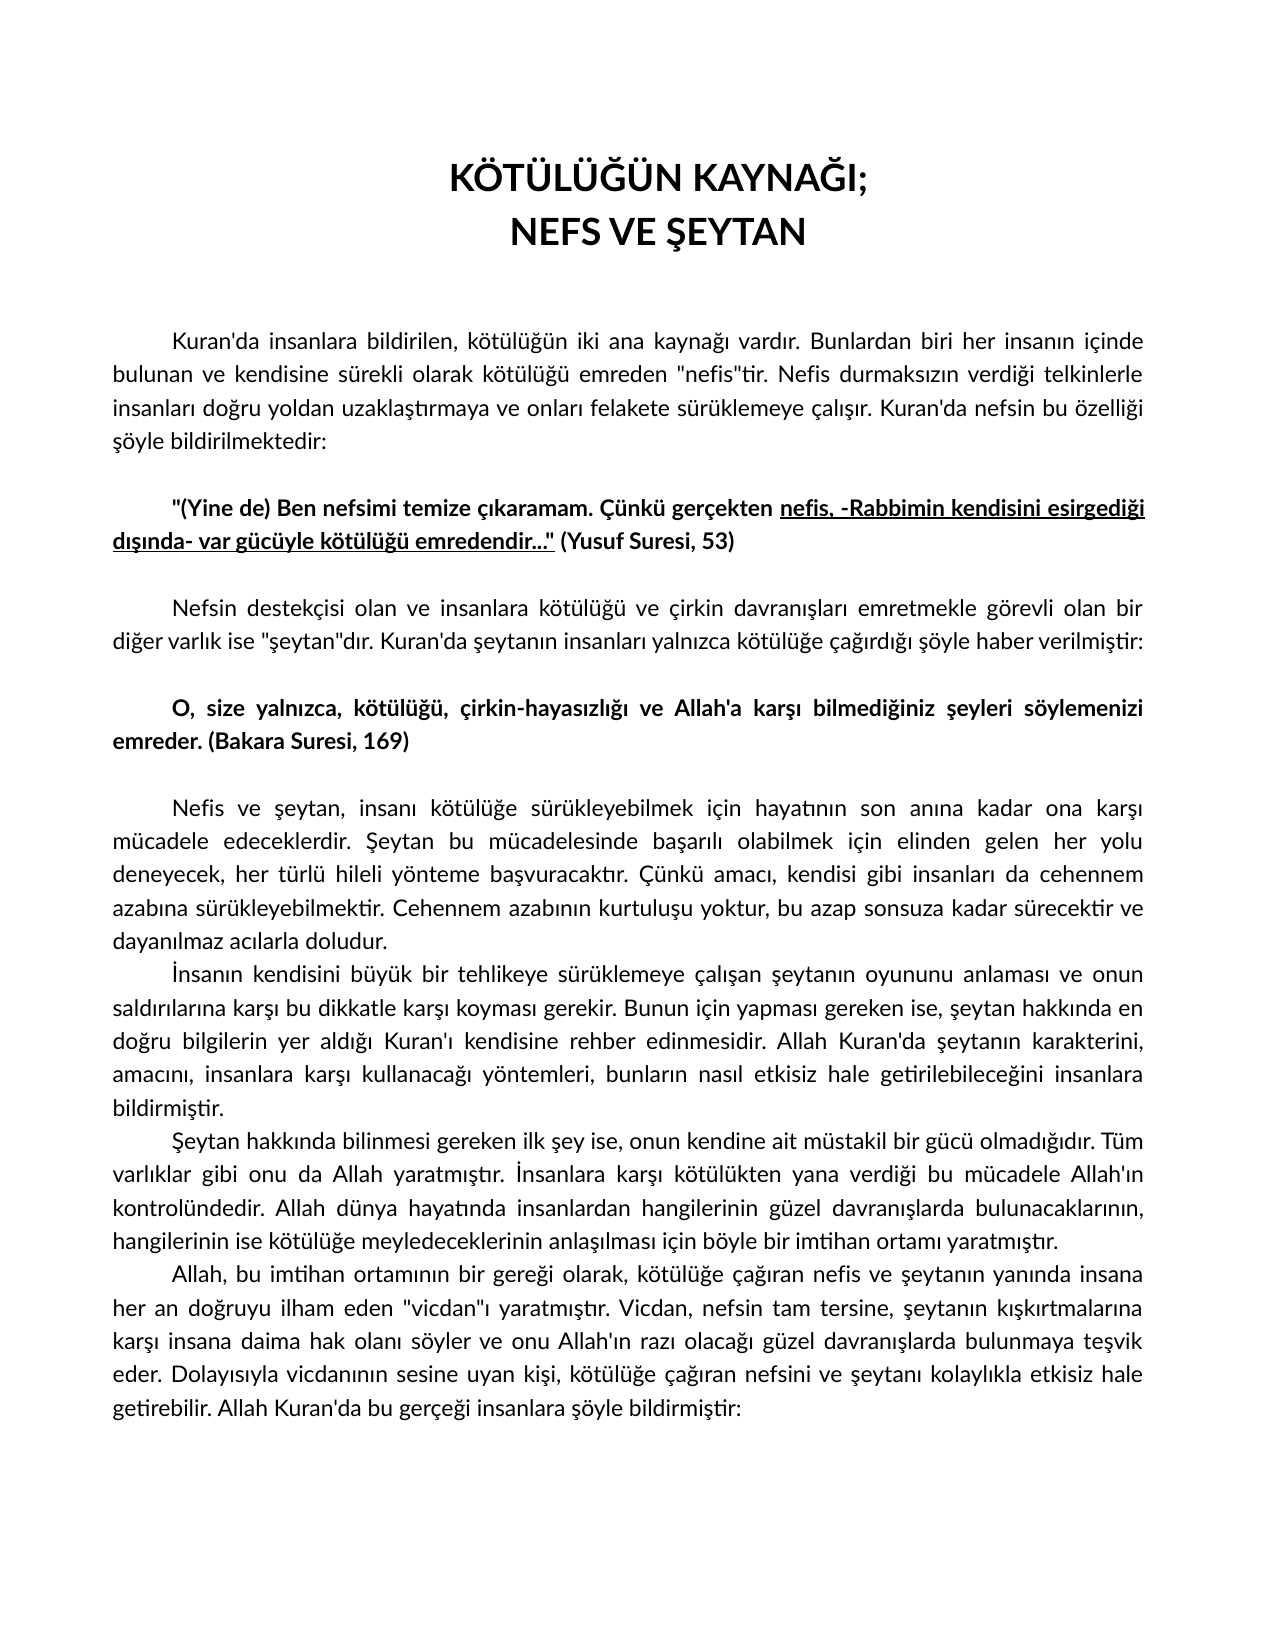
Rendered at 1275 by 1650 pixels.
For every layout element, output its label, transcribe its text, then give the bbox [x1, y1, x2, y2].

text O, size yalnızca, kötülüğü, çirkin-hayasızlığı ve Allah'a karşı bilmediğiniz şeyleri söylemenizi emreder. (Bakara Suresi, 169) [112, 689, 1145, 756]
text Kuran'da insanlara bildirilen, kötülüğün iki ana kaynağı vardır. Bunlardan biri her insanın içinde bulunan ve kendisine sürekli olarak kötülüğü emreden "nefis"tir. Nefis durmaksızın verdiği telkinlerle insanları doğru yoldan uzaklaştırmaya ve onları felakete sürüklemeye çalışır. Kuran'da nefsin bu özelliği şöyle bildirilmektedir: [112, 323, 1145, 456]
text Şeytan hakkında bilinmesi gereken ilk şey ise, onun kendine ait müstakil bir gücü olmadığıdır. Tüm varlıklar gibi onu da Allah yaratmıştır. İnsanlara karşı kötülükten yana verdiği bu mücadele Allah'ın kontrolündedir. Allah dünya hayatında insanlardan hangilerinin güzel davranışlarda bulunacaklarının, hangilerinin ise kötülüğe meyledeceklerinin anlaşılması için böyle bir imtihan ortamı yaratmıştır. [112, 1123, 1145, 1256]
text NEFS VE ŞEYTAN [112, 202, 1145, 256]
text İnsanın kendisini büyük bir tehlikeye sürüklemeye çalışan şeytanın oyununu anlaması ve onun saldırılarına karşı bu dikkatle karşı koyması gerekir. Bunun için yapması gereken ise, şeytan hakkında en doğru bilgilerin yer aldığı Kuran'ı kendisine rehber edinmesidir. Allah Kuran'da şeytanın karakterini, amacını, insanlara karşı kullanacağı yöntemleri, bunların nasıl etkisiz hale getirilebileceğini insanlara bildirmiştir. [112, 956, 1145, 1123]
text "(Yine de) Ben nefsimi temize çıkaramam. Çünkü gerçekten nefis, -Rabbimin kendisini esirgediği dışında- var gücüyle kötülüğü emredendir..." (Yusuf Suresi, 53) [112, 489, 1145, 556]
text KÖTÜLÜĞÜN KAYNAĞI; [172, 148, 1145, 202]
text Allah, bu imtihan ortamının bir gereği olarak, kötülüğe çağıran nefis ve şeytanın yanında insana her an doğruyu ilham eden "vicdan"ı yaratmıştır. Vicdan, nefsin tam tersine, şeytanın kışkırtmalarına karşı insana daima hak olanı söyler ve onu Allah'ın razı olacağı güzel davranışlarda bulunmaya teşvik eder. Dolayısıyla vicdanının sesine uyan kişi, kötülüğe çağıran nefsini ve şeytanı kolaylıkla etkisiz hale getirebilir. Allah Kuran'da bu gerçeği insanlara şöyle bildirmiştir: [112, 1256, 1145, 1423]
text Nefsin destekçisi olan ve insanlara kötülüğü ve çirkin davranışları emretmekle görevli olan bir diğer varlık ise "şeytan"dır. Kuran'da şeytanın insanları yalnızca kötülüğe çağırdığı şöyle haber verilmiştir: [112, 589, 1145, 656]
text Nefis ve şeytan, insanı kötülüğe sürükleyebilmek için hayatının son anına kadar ona karşı mücadele edeceklerdir. Şeytan bu mücadelesinde başarılı olabilmek için elinden gelen her yolu deneyecek, her türlü hileli yönteme başvuracaktır. Çünkü amacı, kendisi gibi insanları da cehennem azabına sürükleyebilmektir. Cehennem azabının kurtuluşu yoktur, bu azap sonsuza kadar sürecektir ve dayanılmaz acılarla doludur. [112, 789, 1145, 956]
